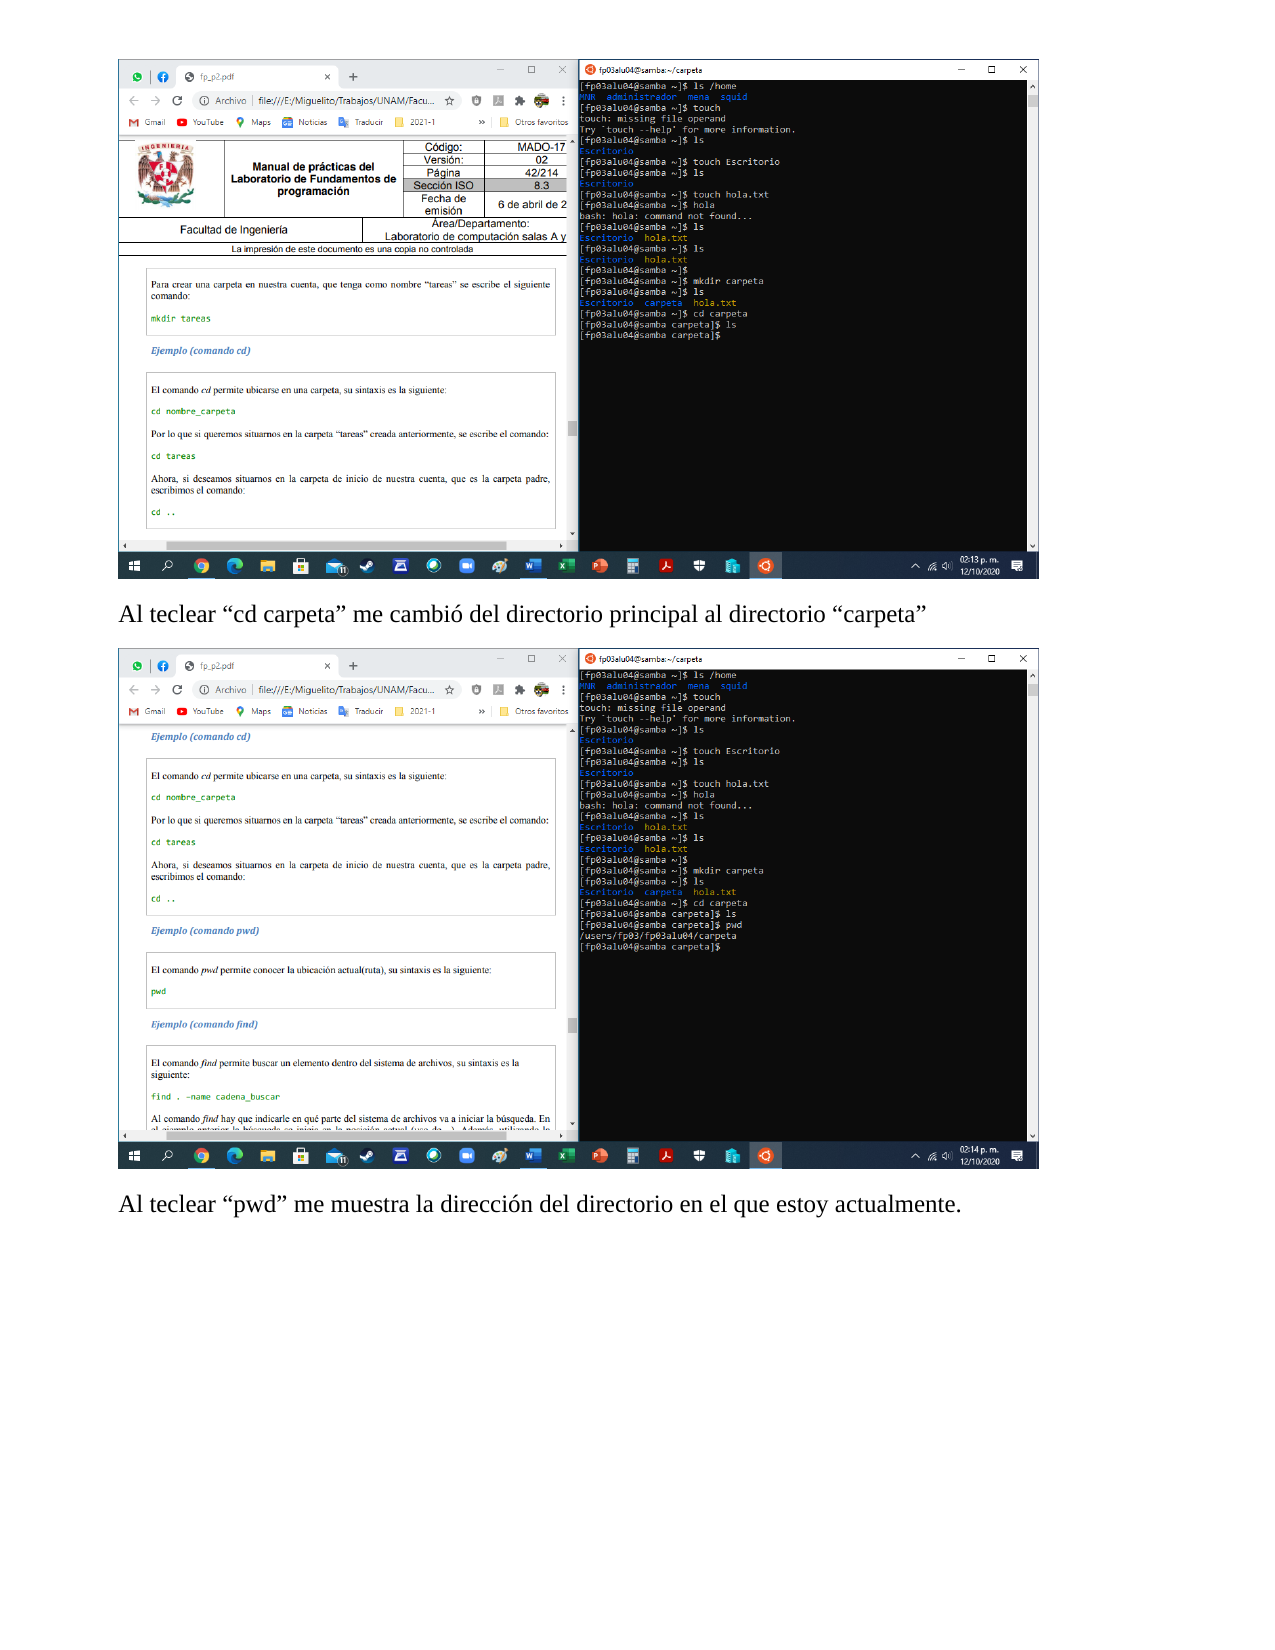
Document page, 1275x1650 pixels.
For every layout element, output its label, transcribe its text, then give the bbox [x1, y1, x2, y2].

text Al teclear “pwd” me muestra la dirección del directorio en el que estoy actualmente. [118, 1189, 1205, 1217]
text Al teclear “cd carpeta” me cambió del directorio principal al directorio “carpeta” [118, 599, 1205, 628]
picture [118, 648, 1039, 1169]
picture [118, 59, 1039, 579]
